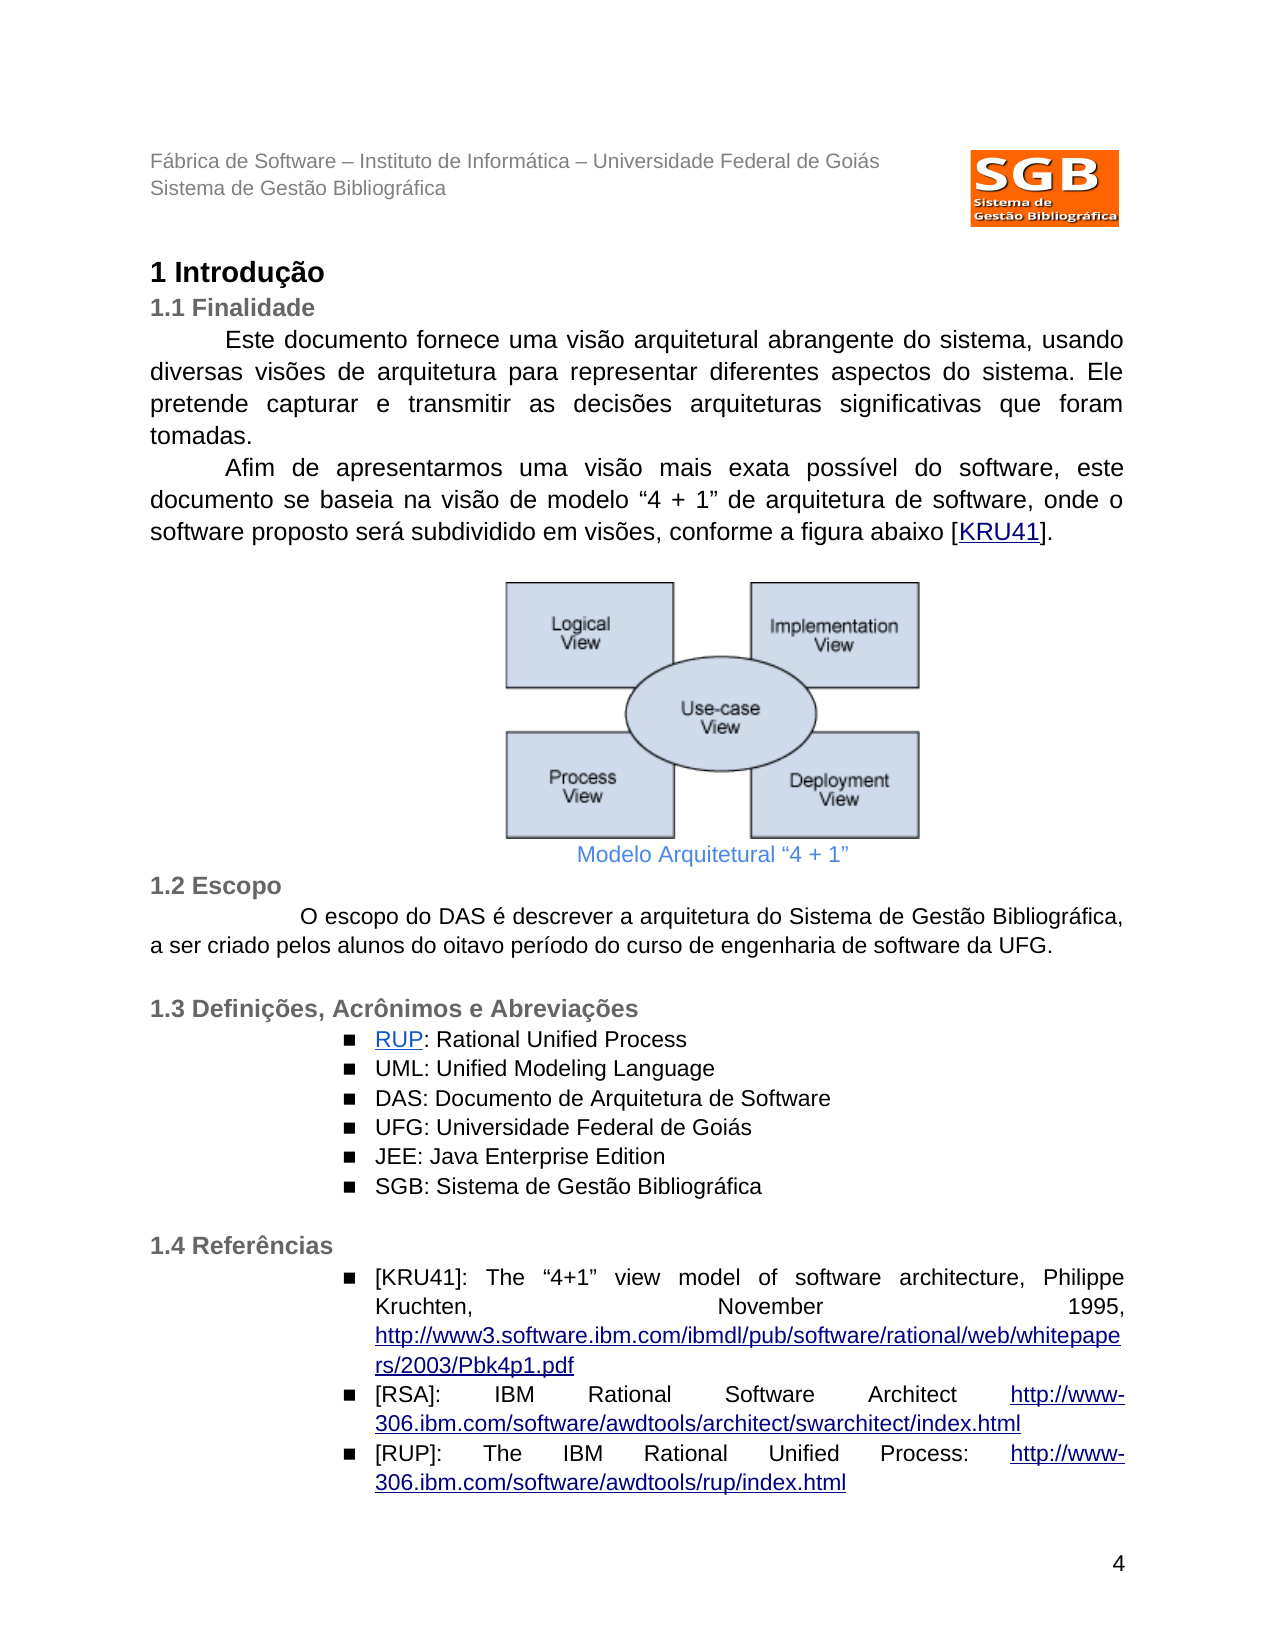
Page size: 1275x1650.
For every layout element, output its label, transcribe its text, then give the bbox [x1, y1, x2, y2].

list DAS: Documento de Arquitetura de Software [150, 1085, 1125, 1111]
list RUP: Rational Unified Process [150, 1027, 1125, 1052]
subtitle 1.2 Escopo [150, 872, 1125, 899]
list SGB: Sistema de Gestão Bibliográfica [150, 1173, 1125, 1199]
text Este documento fornece uma visão arquitetural abrangente do sistema, usando diversas visões de arquitetura para representar diferentes aspectos do sistema. Ele pretende capturar e transmitir as decisões arquiteturas significativas que foram tomadas. [150, 326, 1125, 450]
subtitle 1.4 Referências [150, 1232, 1125, 1260]
list [RUP]: The IBM Rational Unified Process: http://www-306.ibm.com/software/awdtools/rup/index.html [150, 1441, 1125, 1496]
list [RSA]: IBM Rational Software Architect http://www-306.ibm.com/software/awdtools/architect/swarchitect/index.html [150, 1382, 1125, 1437]
picture [970, 150, 1119, 227]
text O escopo do DAS é descrever a arquitetura do Sistema de Gestão Bibliográfica, a ser criado pelos alunos do oitavo período do curso de engenharia de software da UFG. [150, 904, 1125, 959]
picture [505, 582, 920, 839]
subtitle 1 Introdução [150, 256, 1125, 289]
text Modelo Arquitetural “4 + 1” [300, 842, 1125, 868]
list [KRU41]: The “4+1” view model of software architecture, Philippe Kruchten, November 1995, http://www3.software.ibm.com/ibmdl/pub/software/rational/web/whitepapers/2003/Pbk4p1.pdf [150, 1264, 1125, 1378]
list UML: Unified Modeling Language [150, 1056, 1125, 1082]
text Afim de apresentarmos uma visão mais exata possível do software, este documento se baseia na visão de modelo “4 + 1” de arquitetura de software, onde o software proposto será subdividido em visões, conforme a figura abaixo [KRU41]. [150, 454, 1125, 546]
list JEE: Java Enterprise Edition [150, 1144, 1125, 1170]
list UFG: Universidade Federal de Goiás [150, 1115, 1125, 1140]
subtitle 1.1 Finalidade [150, 293, 1125, 321]
subtitle 1.3 Definições, Acrônimos e Abreviações [150, 994, 1125, 1022]
